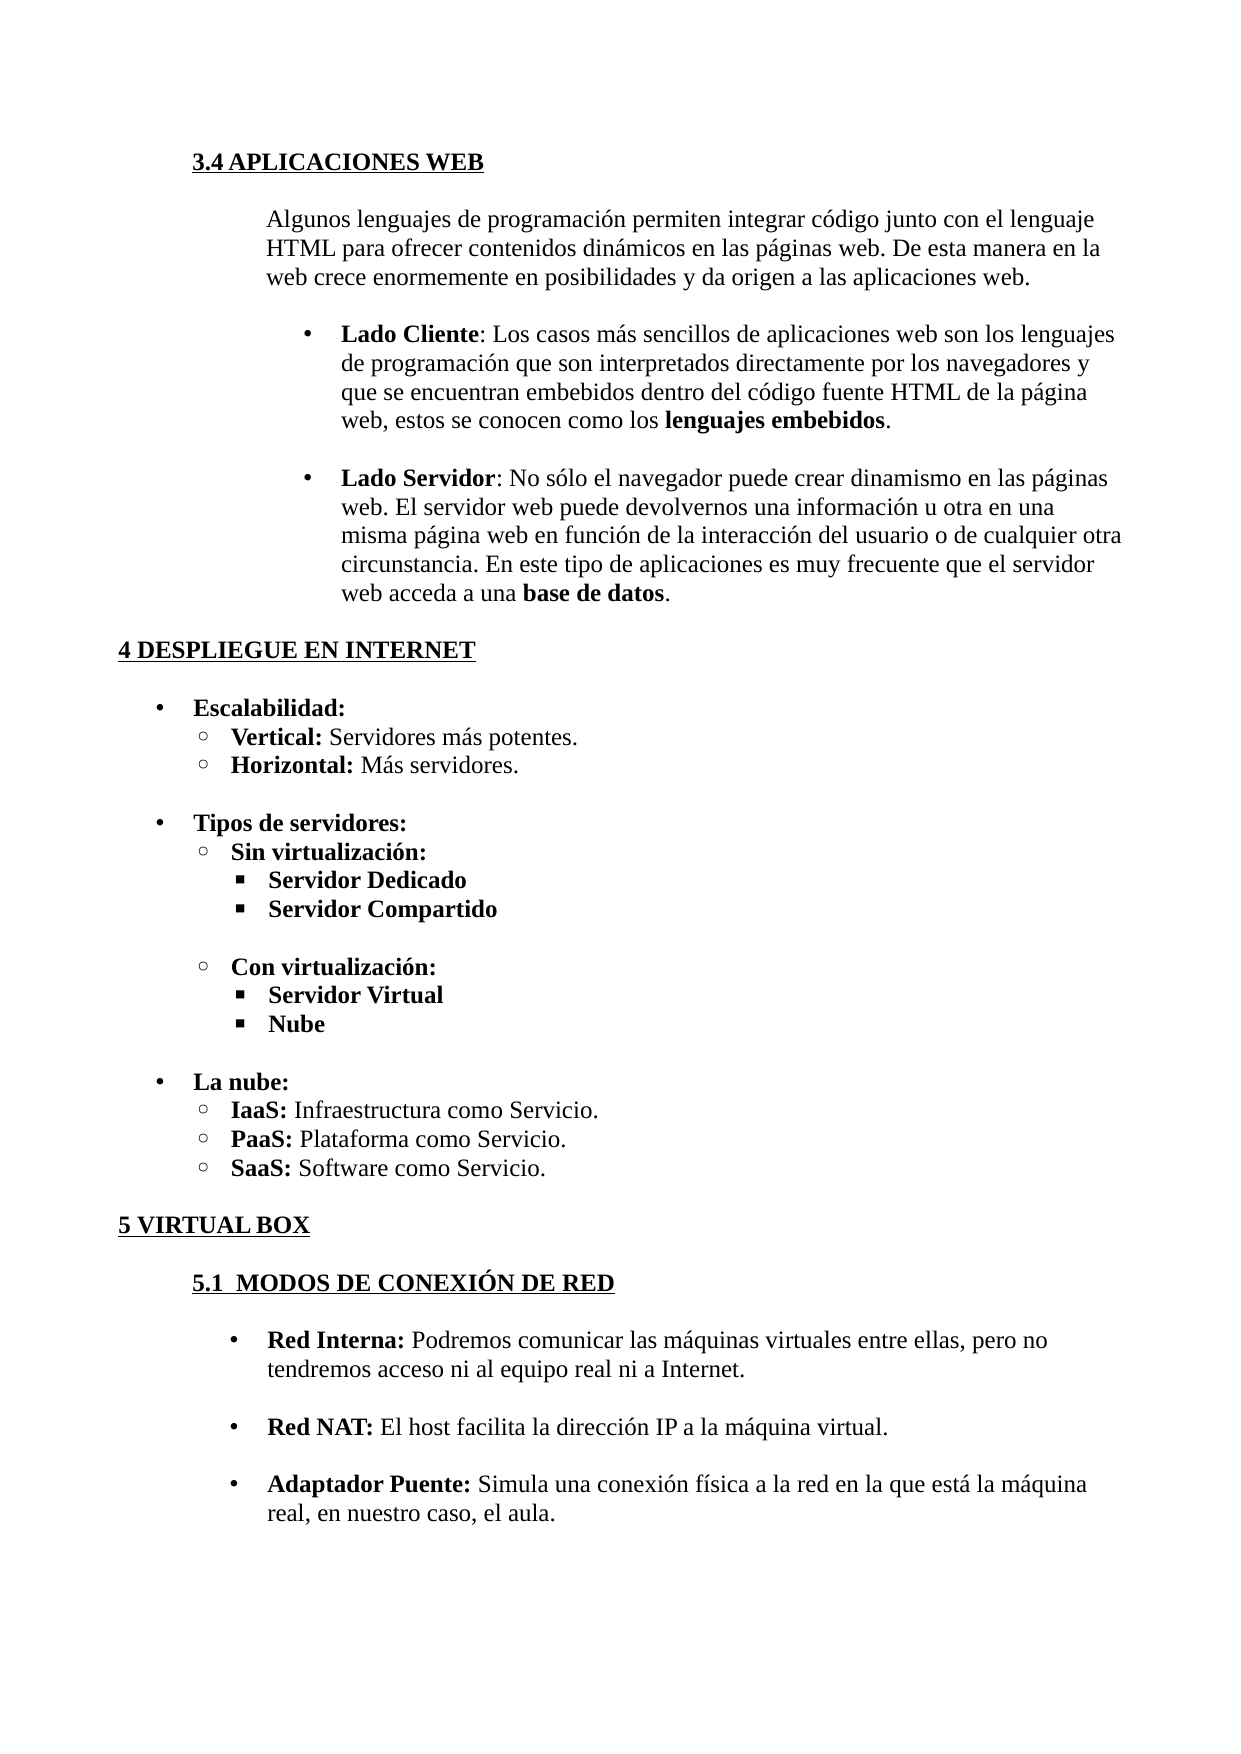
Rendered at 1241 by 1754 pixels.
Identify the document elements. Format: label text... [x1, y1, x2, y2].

list Red NAT: El host facilita la dirección IP a la máquina virtual. [229, 1412, 1122, 1441]
text 5.1 MODOS DE CONEXIÓN DE RED [118, 1268, 1122, 1297]
list SaaS: Software como Servicio. [193, 1153, 1122, 1182]
list PaaS: Plataforma como Servicio. [193, 1124, 1122, 1153]
list Adaptador Puente: Simula una conexión física a la red en la que está la máquina real, en nuestro caso, el aula. [229, 1469, 1122, 1527]
list Vertical: Servidores más potentes. [193, 722, 1122, 751]
list Nube [231, 1009, 1122, 1038]
list Con virtualización: [193, 952, 1122, 981]
list La nube: [156, 1067, 1122, 1096]
text Algunos lenguajes de programación permiten integrar código junto con el lenguaje HTML para ofrecer contenidos dinámicos en las páginas web. De esta manera en la web crece enormemente en posibilidades y da origen a las aplicaciones web. [118, 204, 1122, 291]
list Servidor Compartido [231, 894, 1122, 923]
list Servidor Virtual [231, 981, 1122, 1009]
text 3.4 APLICACIONES WEB [118, 147, 1122, 176]
list Tipos de servidores: [156, 808, 1122, 837]
list Lado Servidor: No sólo el navegador puede crear dinamismo en las páginas web. El servidor web puede devolvernos una información u otra en una misma página web en función de la interacción del usuario o de cualquier otra circunstancia. En este tipo de aplicaciones es muy frecuente que el servidor web acceda a una base de datos. [303, 463, 1122, 607]
text 4 DESPLIEGUE EN INTERNET [118, 636, 1122, 664]
list Servidor Dedicado [231, 866, 1122, 894]
list Escalabilidad: [156, 693, 1122, 722]
text 5 VIRTUAL BOX [118, 1211, 1122, 1239]
list Sin virtualización: [193, 837, 1122, 866]
list Red Interna: Podremos comunicar las máquinas virtuales entre ellas, pero no tendremos acceso ni al equipo real ni a Internet. [229, 1326, 1122, 1383]
list Horizontal: Más servidores. [193, 751, 1122, 779]
list IaaS: Infraestructura como Servicio. [193, 1096, 1122, 1124]
list Lado Cliente: Los casos más sencillos de aplicaciones web son los lenguajes de programación que son interpretados directamente por los navegadores y que se encuentran embebidos dentro del código fuente HTML de la página web, estos se conocen como los lenguajes embebidos. [303, 319, 1122, 434]
